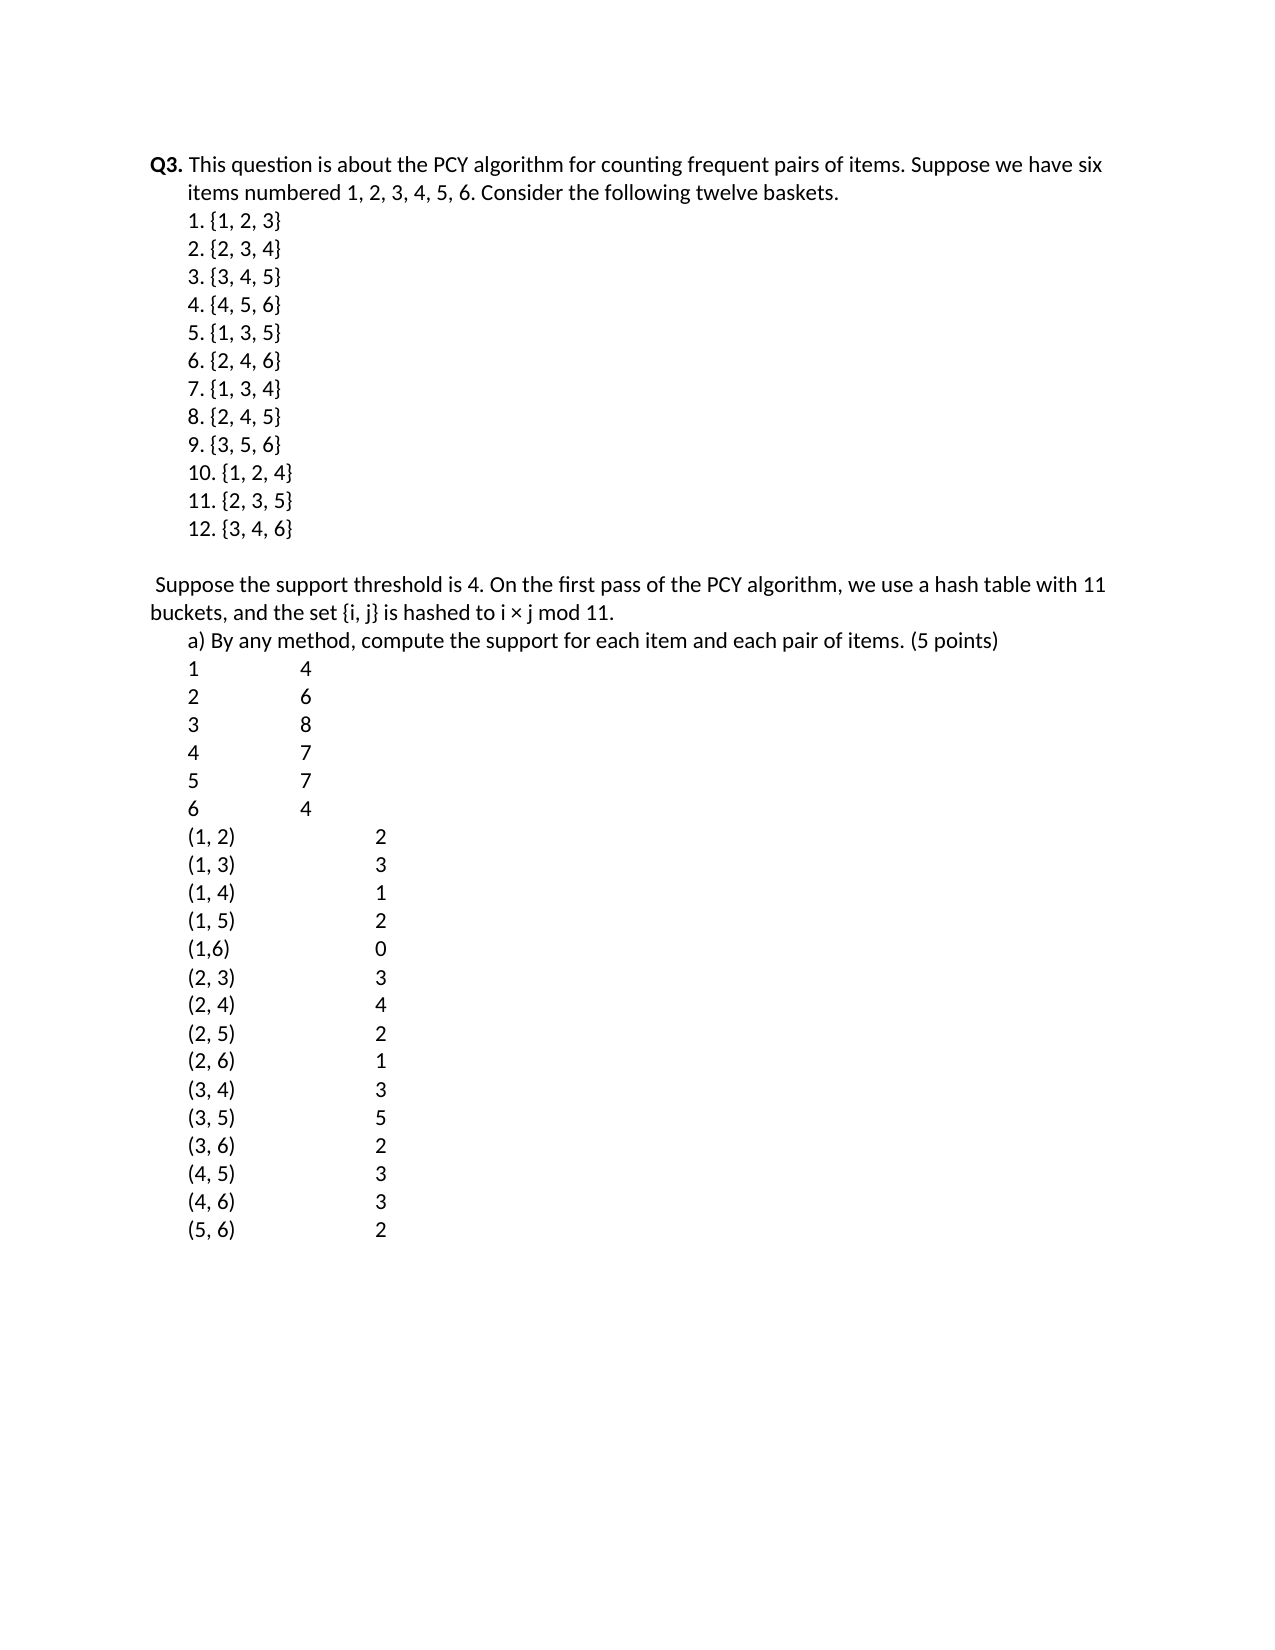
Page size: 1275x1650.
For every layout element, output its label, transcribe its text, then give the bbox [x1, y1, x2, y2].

list 4. {4, 5, 6} [187, 290, 1125, 318]
list 7. {1, 3, 4} [187, 374, 1125, 402]
list 1. {1, 2, 3} [187, 206, 1125, 234]
list Q3. This question is about the PCY algorithm for counting frequent pairs of items. Suppose we have six items numbered 1, 2, 3, 4, 5, 6. Consider the following twelve baskets. [150, 150, 1125, 206]
list 1 4 [150, 654, 1125, 682]
list (3, 5) 5 [150, 1103, 1125, 1131]
list (1, 4) 1 [150, 878, 1125, 907]
list (2, 6) 1 [150, 1047, 1125, 1075]
list (5, 6) 2 [150, 1215, 1125, 1243]
list (4, 5) 3 [150, 1159, 1125, 1187]
list 4 7 [150, 738, 1125, 766]
list (1, 5) 2 [150, 907, 1125, 934]
list (2, 5) 2 [150, 1019, 1125, 1047]
list a) By any method, compute the support for each item and each pair of items. (5 points) [150, 626, 1125, 654]
list (3, 6) 2 [150, 1131, 1125, 1159]
list Suppose the support threshold is 4. On the first pass of the PCY algorithm, we use a hash table with 11 buckets, and the set {i, j} is hashed to i × j mod 11. [150, 570, 1125, 626]
list (3, 4) 3 [150, 1075, 1125, 1103]
list 5. {1, 3, 5} [187, 318, 1125, 346]
list 9. {3, 5, 6} [187, 430, 1125, 458]
list 3. {3, 4, 5} [187, 262, 1125, 290]
list 2 6 [150, 682, 1125, 710]
list (2, 3) 3 [150, 963, 1125, 991]
list 12. {3, 4, 6} [187, 514, 1125, 542]
list (2, 4) 4 [150, 991, 1125, 1019]
list (1, 2) 2 [150, 822, 1125, 851]
list 8. {2, 4, 5} [187, 402, 1125, 430]
list 6 4 [150, 794, 1125, 822]
list 2. {2, 3, 4} [187, 234, 1125, 262]
list 3 8 [150, 710, 1125, 738]
list 6. {2, 4, 6} [187, 346, 1125, 374]
list 10. {1, 2, 4} [187, 458, 1125, 486]
list (1, 3) 3 [150, 851, 1125, 878]
list (4, 6) 3 [150, 1187, 1125, 1215]
list 11. {2, 3, 5} [187, 486, 1125, 514]
list (1,6) 0 [150, 934, 1125, 963]
list 5 7 [150, 766, 1125, 794]
